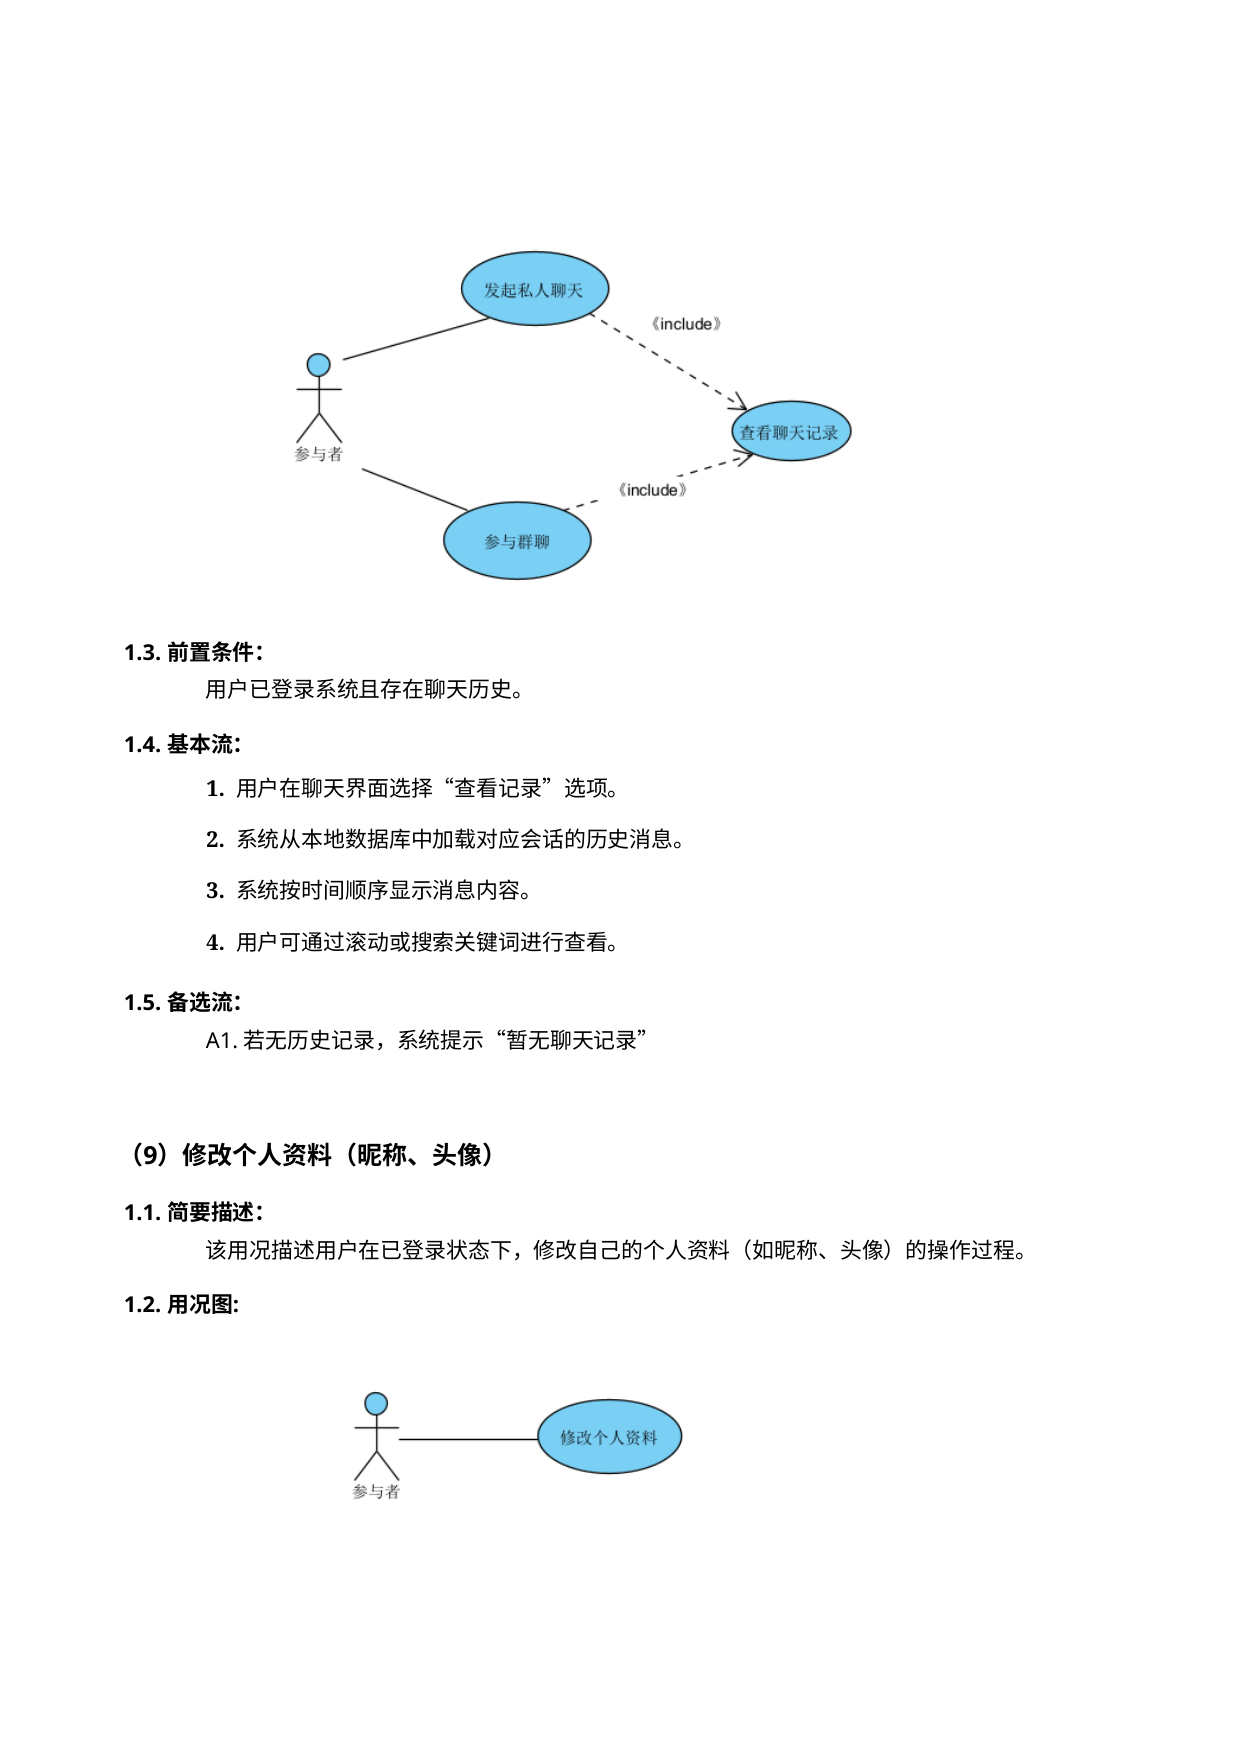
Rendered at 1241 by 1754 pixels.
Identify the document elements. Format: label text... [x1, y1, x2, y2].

picture [284, 1329, 847, 1604]
subtitle 基本流： [118, 727, 1122, 759]
subtitle （9）修改个人资料（昵称、头像） [118, 1135, 1122, 1172]
subtitle 简要描述： 该用况描述用户在已登录状态下，修改自己的个人资料（如昵称、头像）的操作过程。 [118, 1195, 1122, 1265]
picture [225, 224, 867, 606]
subtitle [118, 188, 1122, 217]
subtitle 备选流： A1. 若无历史记录，系统提示“暂无聊天记录” [118, 985, 1122, 1055]
subtitle 用况图: [118, 1287, 1122, 1634]
list 系统从本地数据库中加载对应会话的历史消息。 [162, 822, 1122, 854]
list 用户在聊天界面选择“查看记录”选项。 [162, 771, 1122, 803]
list 用户可通过滚动或搜索关键词进行查看。 [162, 924, 1122, 956]
subtitle 前置条件： 用户已登录系统且存在聊天历史。 [118, 239, 1122, 704]
list 系统按时间顺序显示消息内容。 [162, 873, 1122, 905]
